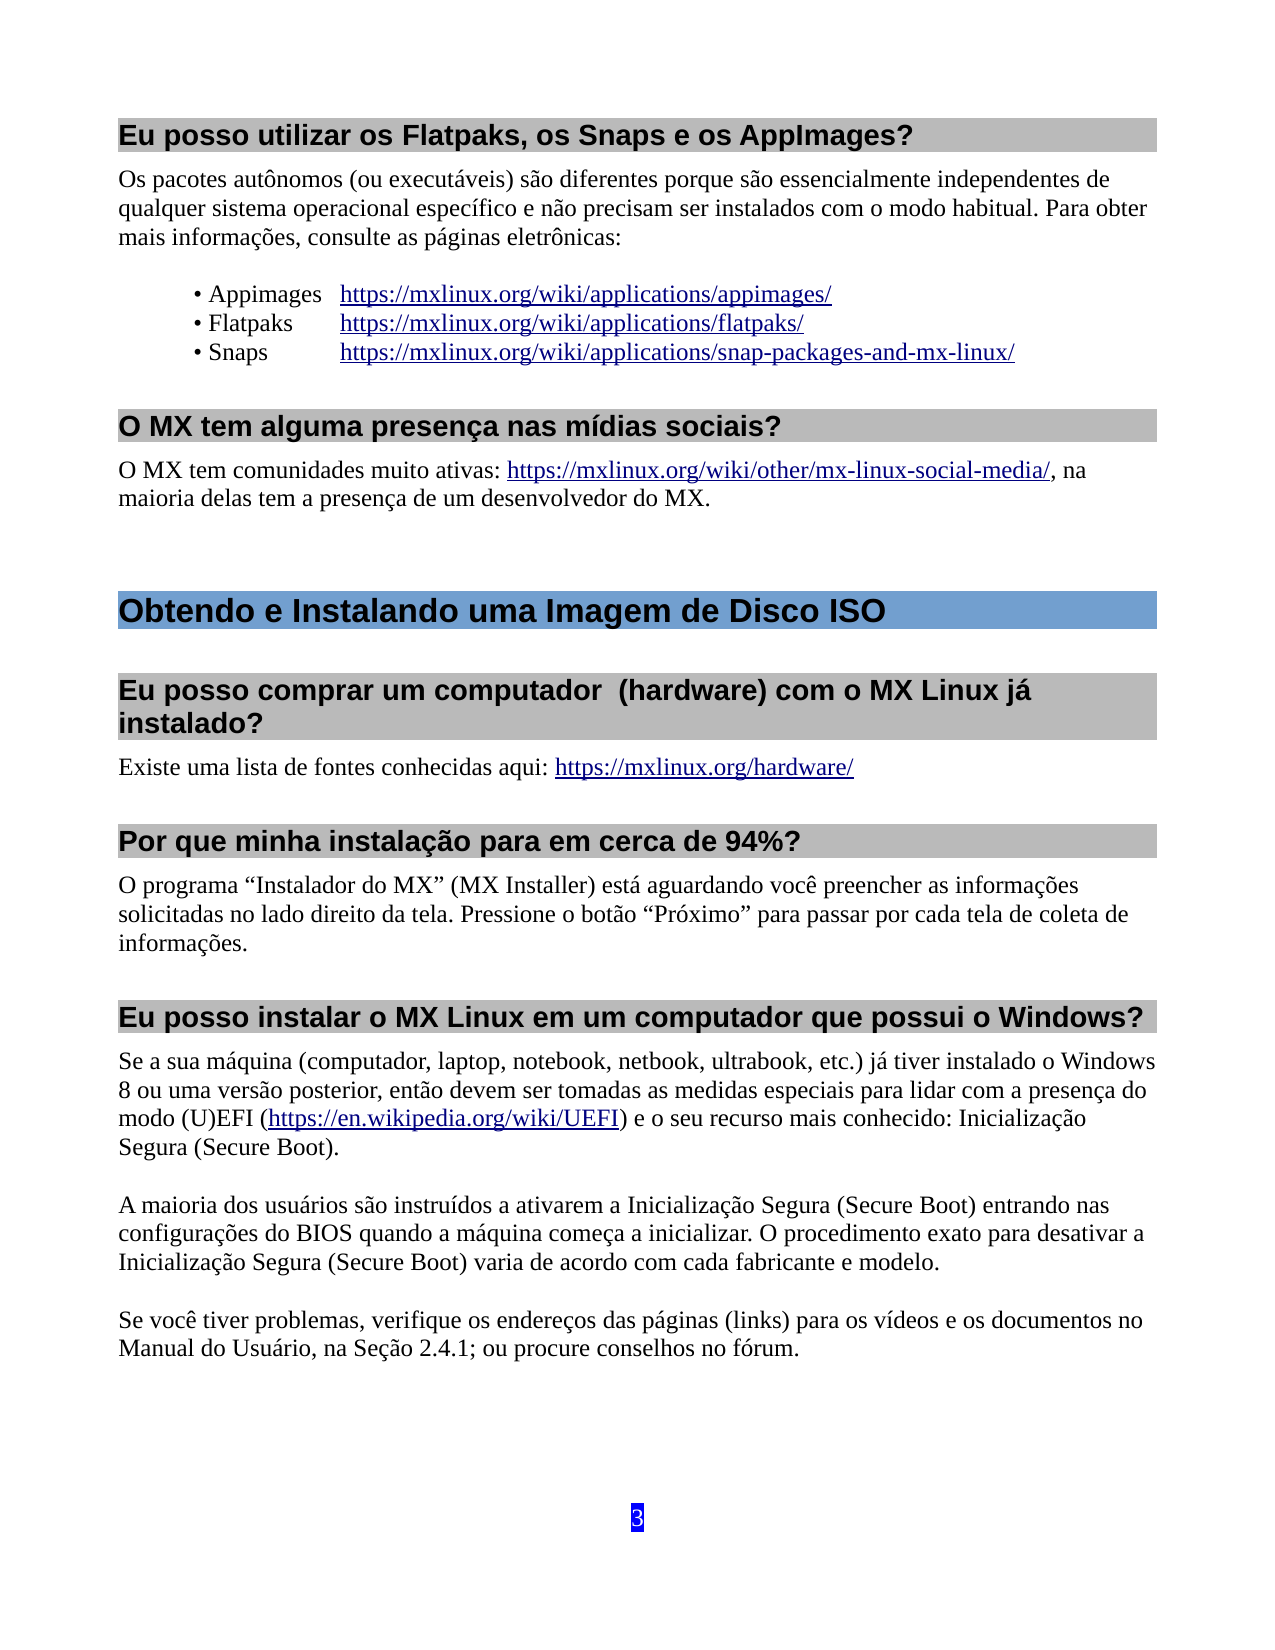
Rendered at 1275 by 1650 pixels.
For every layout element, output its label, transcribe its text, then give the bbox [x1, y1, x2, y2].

text • Snaps https://mxlinux.org/wiki/applications/snap-packages-and-mx-linux/ [193, 337, 1157, 365]
text Se a sua máquina (computador, laptop, notebook, netbook, ultrabook, etc.) já tiver instalado o Windows 8 ou uma versão posterior, então devem ser tomadas as medidas especiais para lidar com a presença do modo (U)EFI (https://en.wikipedia.org/wiki/UEFI) e o seu recurso mais conhecido: Inicialização Segura (Secure Boot). [118, 1046, 1157, 1161]
subtitle Obtendo e Instalando uma Imagem de Disco ISO [118, 591, 1157, 629]
subtitle Eu posso comprar um computador (hardware) com o MX Linux já instalado? [118, 673, 1157, 740]
text O programa “Instalador do MX” (MX Installer) está aguardando você preencher as informações solicitadas no lado direito da tela. Pressione o botão “Próximo” para passar por cada tela de coleta de informações. [118, 870, 1157, 957]
text Existe uma lista de fontes conhecidas aqui: https://mxlinux.org/hardware/ [118, 752, 1157, 781]
text Os pacotes autônomos (ou executáveis) são diferentes porque são essencialmente independentes de qualquer sistema operacional específico e não precisam ser instalados com o modo habitual. Para obter mais informações, consulte as páginas eletrônicas: [118, 164, 1157, 250]
subtitle Eu posso instalar o MX Linux em um computador que possui o Windows? [118, 1000, 1157, 1033]
text Se você tiver problemas, verifique os endereços das páginas (links) para os vídeos e os documentos no Manual do Usuário, na Seção 2.4.1; ou procure conselhos no fórum. [118, 1305, 1157, 1362]
subtitle O MX tem alguma presença nas mídias sociais? [118, 409, 1157, 442]
text A maioria dos usuários são instruídos a ativarem a Inicialização Segura (Secure Boot) entrando nas configurações do BIOS quando a máquina começa a inicializar. O procedimento exato para desativar a Inicialização Segura (Secure Boot) varia de acordo com cada fabricante e modelo. [118, 1190, 1157, 1276]
subtitle Por que minha instalação para em cerca de 94%? [118, 824, 1157, 858]
subtitle Eu posso utilizar os Flatpaks, os Snaps e os AppImages? [118, 118, 1157, 152]
text • Flatpaks https://mxlinux.org/wiki/applications/flatpaks/ [193, 308, 1157, 337]
text • Appimages https://mxlinux.org/wiki/applications/appimages/ [193, 279, 1157, 308]
text O MX tem comunidades muito ativas: https://mxlinux.org/wiki/other/mx-linux-social-media/, na maioria delas tem a presença de um desenvolvedor do MX. [118, 455, 1157, 512]
